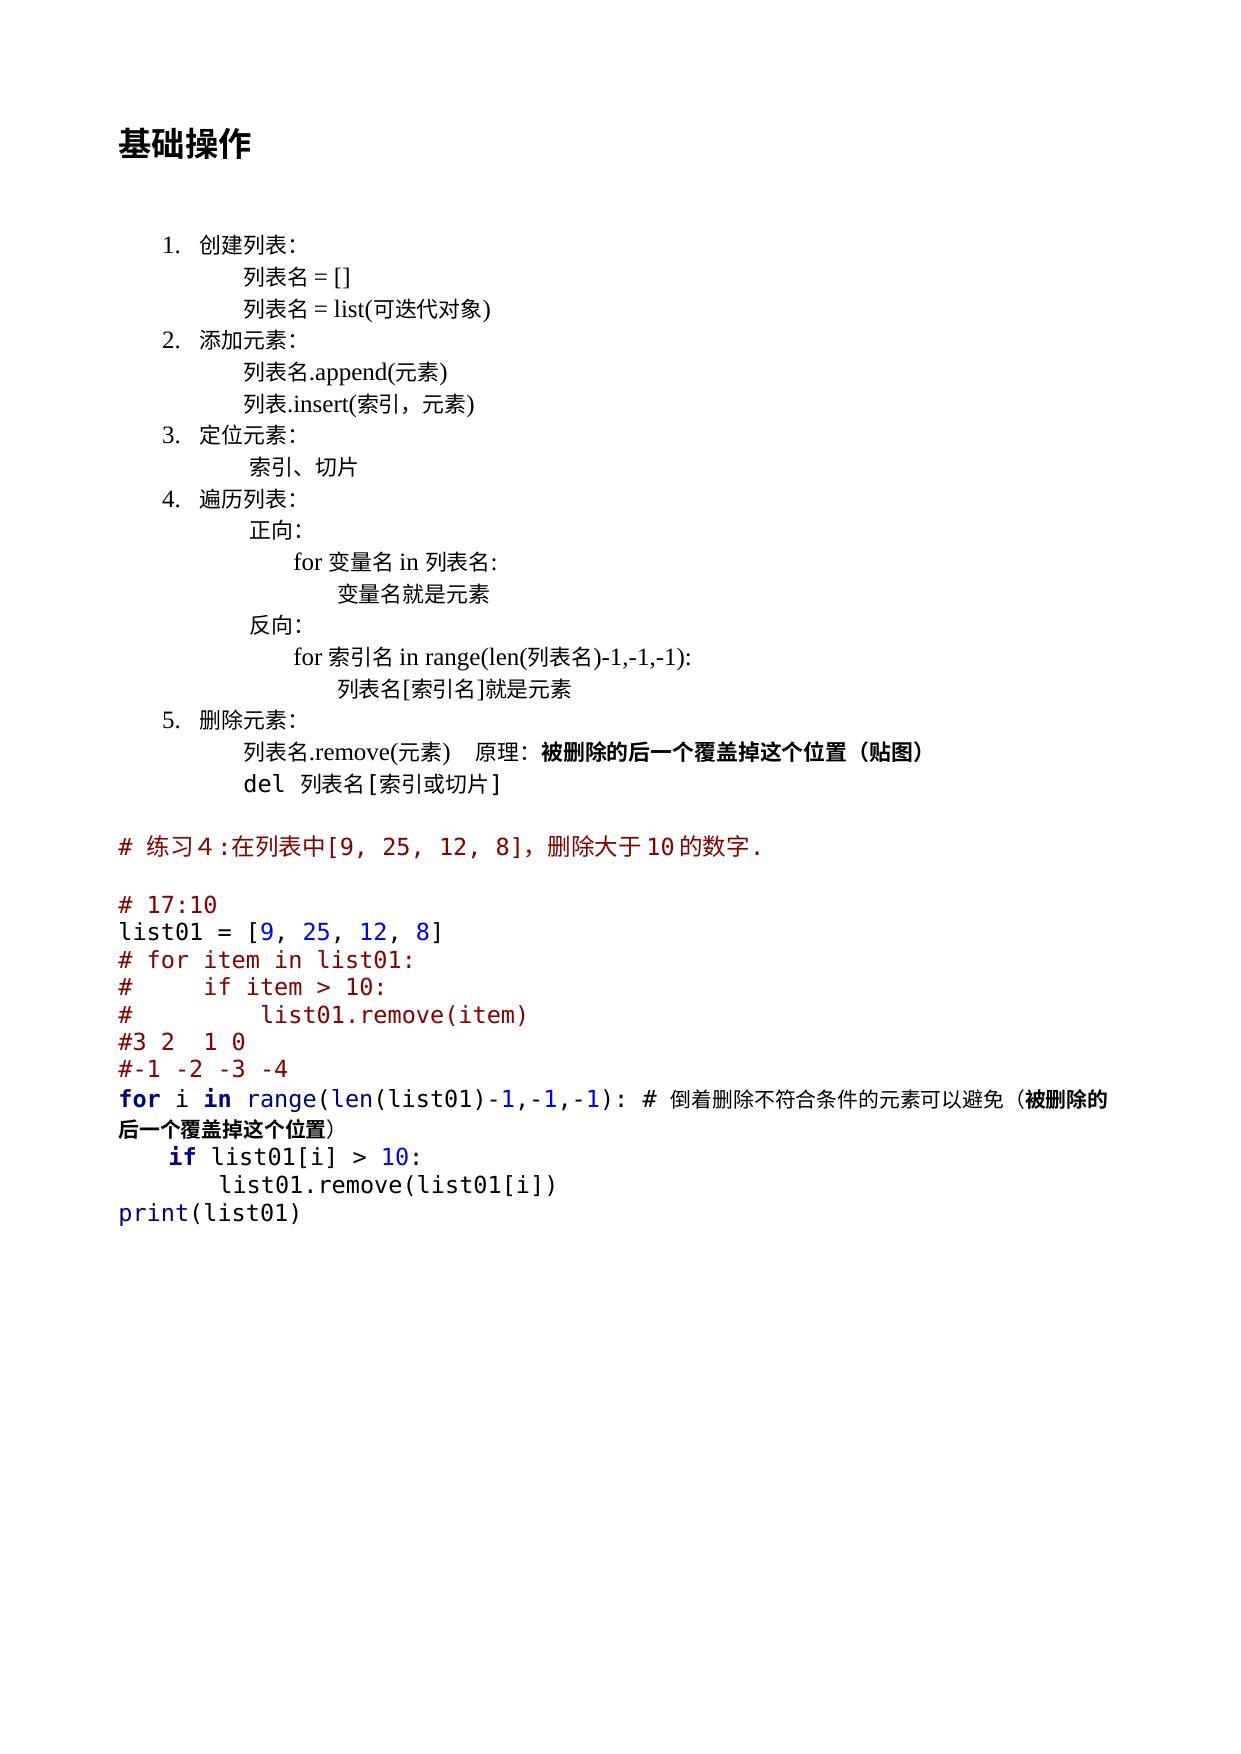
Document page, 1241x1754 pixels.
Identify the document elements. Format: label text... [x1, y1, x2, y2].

text 列表.insert(索引，元素) [199, 387, 1122, 418]
text print(list01) [118, 1200, 1122, 1227]
text 列表名.remove(元素) 原理：被删除的后一个覆盖掉这个位置（贴图） [199, 735, 1122, 767]
list 遍历列表： [162, 482, 1122, 513]
text list01 = [9, 25, 12, 8] [118, 919, 1122, 946]
list 添加元素： [162, 323, 1122, 355]
text 列表名.append(元素) [199, 355, 1122, 387]
text # list01.remove(item) [118, 1001, 1122, 1028]
list 删除元素： [162, 703, 1122, 735]
text 正向： [162, 513, 1122, 545]
text # 17:10 [118, 892, 1122, 919]
text #3 2 1 0 [118, 1028, 1122, 1056]
text 列表名 = [] [199, 260, 1122, 292]
text if list01[i] > 10: [118, 1144, 1122, 1172]
text 反向： [162, 608, 1122, 640]
text 变量名就是元素 [206, 577, 1122, 608]
text 索引、切片 [206, 450, 1122, 482]
list 创建列表： [162, 228, 1122, 260]
text for 变量名 in 列表名: [206, 545, 1122, 577]
text del 列表名[索引或切片] [156, 767, 1122, 798]
list 定位元素： [162, 418, 1122, 450]
text # if item > 10: [118, 974, 1122, 1001]
text #-1 -2 -3 -4 [118, 1056, 1122, 1083]
text # for item in list01: [118, 946, 1122, 974]
text for i in range(len(list01)-1,-1,-1): # 倒着删除不符合条件的元素可以避免（被删除的后一个覆盖掉这个位置） [118, 1083, 1122, 1144]
text list01.remove(list01[i]) [118, 1172, 1122, 1200]
text for 索引名 in range(len(列表名)-1,-1,-1): [206, 640, 1122, 672]
text # 练习４:在列表中[9, 25, 12, 8]，删除大于10的数字. [118, 828, 1122, 862]
subtitle 基础操作 [118, 118, 1122, 166]
text 列表名 = list(可迭代对象) [199, 292, 1122, 323]
text 列表名[索引名]就是元素 [206, 672, 1122, 703]
